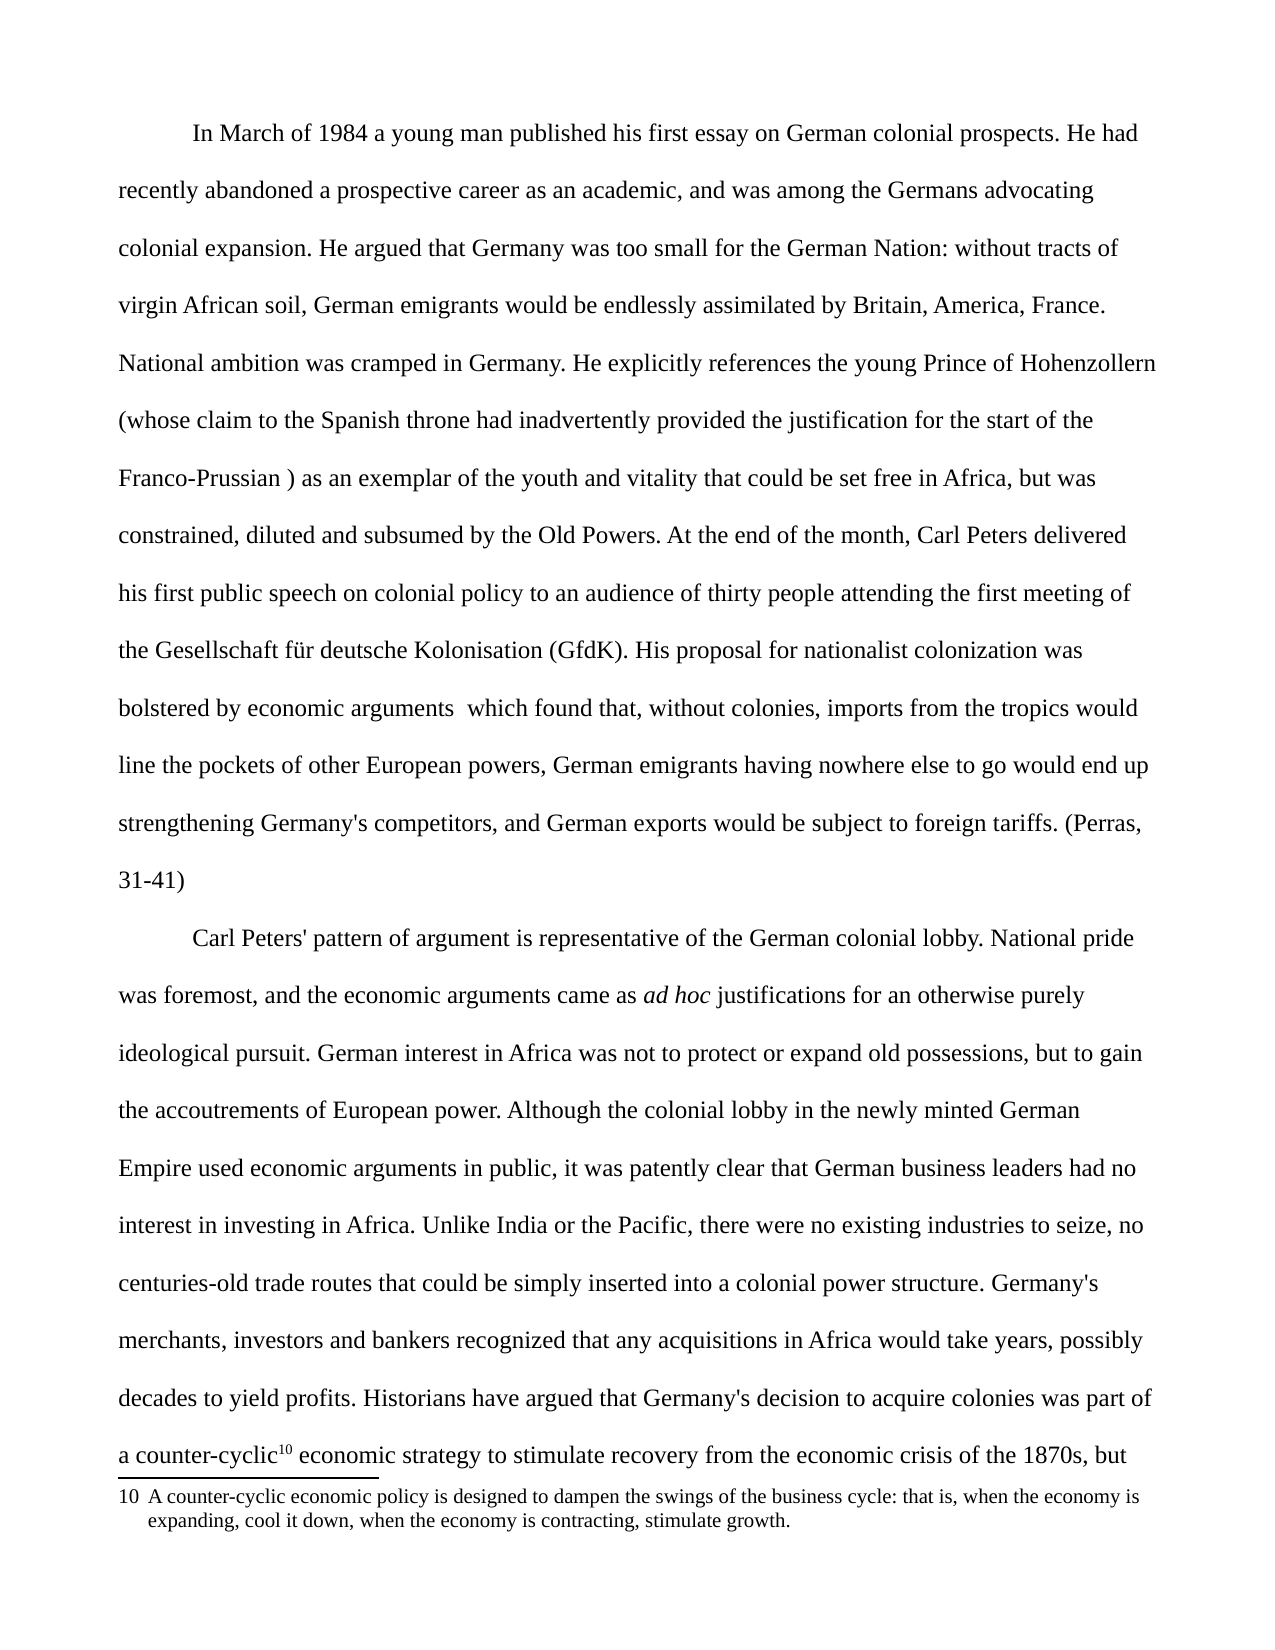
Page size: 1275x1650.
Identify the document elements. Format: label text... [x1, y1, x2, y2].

text A counter-cyclic economic policy is designed to dampen the swings of the business cycle: that is, when the economy is expanding, cool it down, when the economy is contracting, stimulate growth. [118, 1484, 1157, 1532]
text In March of 1984 a young man published his first essay on German colonial prospects. He had recently abandoned a prospective career as an academic, and was among the Germans advocating colonial expansion. He argued that Germany was too small for the German Nation: without tracts of virgin African soil, German emigrants would be endlessly assimilated by Britain, America, France. National ambition was cramped in Germany. He explicitly references the young Prince of Hohenzollern (whose claim to the Spanish throne had inadvertently provided the justification for the start of the Franco-Prussian ) as an exemplar of the youth and vitality that could be set free in Africa, but was constrained, diluted and subsumed by the Old Powers. At the end of the month, Carl Peters delivered his first public speech on colonial policy to an audience of thirty people attending the first meeting of the Gesellschaft für deutsche Kolonisation (GfdK). His proposal for nationalist colonization was bolstered by economic arguments which found that, without colonies, imports from the tropics would line the pockets of other European powers, German emigrants having nowhere else to go would end up strengthening Germany's competitors, and German exports would be subject to foreign tariffs. (Perras, 31-41) [118, 118, 1157, 894]
text Carl Peters' pattern of argument is representative of the German colonial lobby. National pride was foremost, and the economic arguments came as ad hoc justifications for an otherwise purely ideological pursuit. German interest in Africa was not to protect or expand old possessions, but to gain the accoutrements of European power. Although the colonial lobby in the newly minted German Empire used economic arguments in public, it was patently clear that German business leaders had no interest in investing in Africa. Unlike India or the Pacific, there were no existing industries to seize, no centuries-old trade routes that could be simply inserted into a colonial power structure. Germany's merchants, investors and bankers recognized that any acquisitions in Africa would take years, possibly decades to yield profits. Historians have argued that Germany's decision to acquire colonies was part of a counter-cyclic economic strategy to stimulate recovery from the economic crisis of the 1870s, but [118, 923, 1157, 1469]
